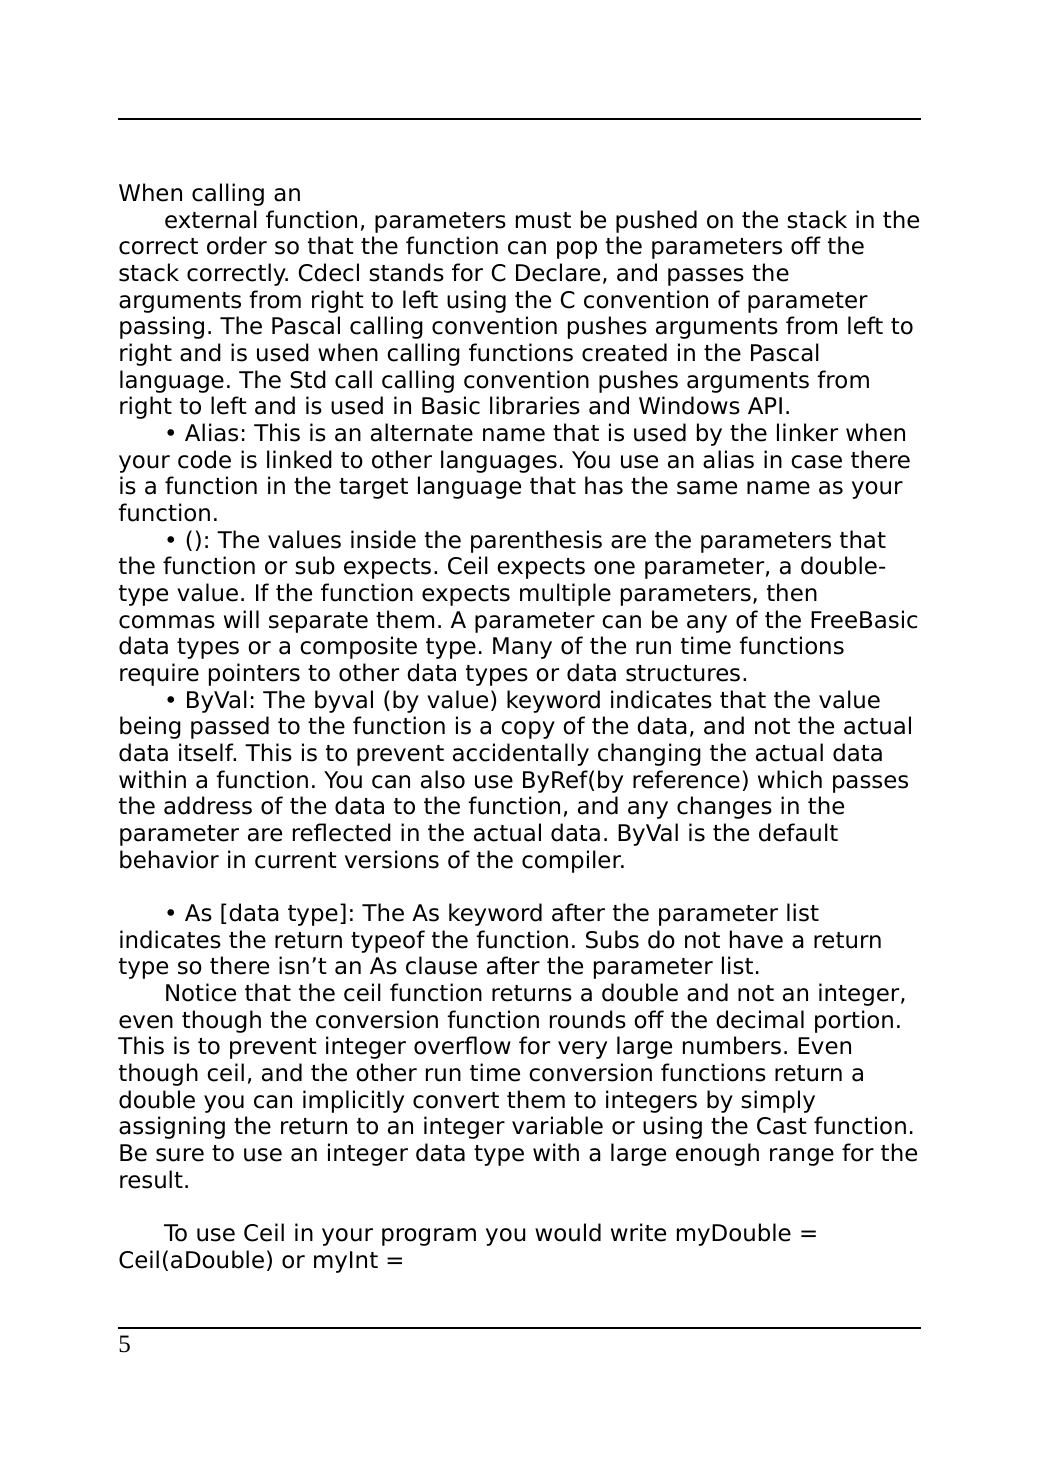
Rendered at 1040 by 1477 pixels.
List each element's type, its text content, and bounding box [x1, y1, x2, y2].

text When calling an [118, 180, 921, 207]
text • (): The values inside the parenthesis are the parameters that the function or sub expects. Ceil expects one parameter, a double-type value. If the function expects multiple parameters, then commas will separate them. A parameter can be any of the FreeBasic data types or a composite type. Many of the run time functions require pointers to other data types or data structures. [118, 527, 921, 687]
text external function, parameters must be pushed on the stack in the correct order so that the function can pop the parameters off the stack correctly. Cdecl stands for C Declare, and passes the arguments from right to left using the C convention of parameter passing. The Pascal calling convention pushes arguments from left to right and is used when calling functions created in the Pascal language. The Std call calling convention pushes arguments from right to left and is used in Basic libraries and Windows API. [118, 207, 921, 420]
text • As [data type]: The As keyword after the parameter list indicates the return typeof the function. Subs do not have a return type so there isn’t an As clause after the parameter list. [118, 900, 921, 980]
text To use Ceil in your program you would write myDouble = Ceil(aDouble) or myInt = [118, 1220, 921, 1273]
text Notice that the ceil function returns a double and not an integer, even though the conversion function rounds off the decimal portion. This is to prevent integer overflow for very large numbers. Even though ceil, and the other run time conversion functions return a double you can implicitly convert them to integers by simply assigning the return to an integer variable or using the Cast function. Be sure to use an integer data type with a large enough range for the result. [118, 980, 921, 1193]
text • ByVal: The byval (by value) keyword indicates that the value being passed to the function is a copy of the data, and not the actual data itself. This is to prevent accidentally changing the actual data within a function. You can also use ByRef(by reference) which passes the address of the data to the function, and any changes in the parameter are reflected in the actual data. ByVal is the default behavior in current versions of the compiler. [118, 687, 921, 873]
text • Alias: This is an alternate name that is used by the linker when your code is linked to other languages. You use an alias in case there is a function in the target language that has the same name as your function. [118, 420, 921, 527]
